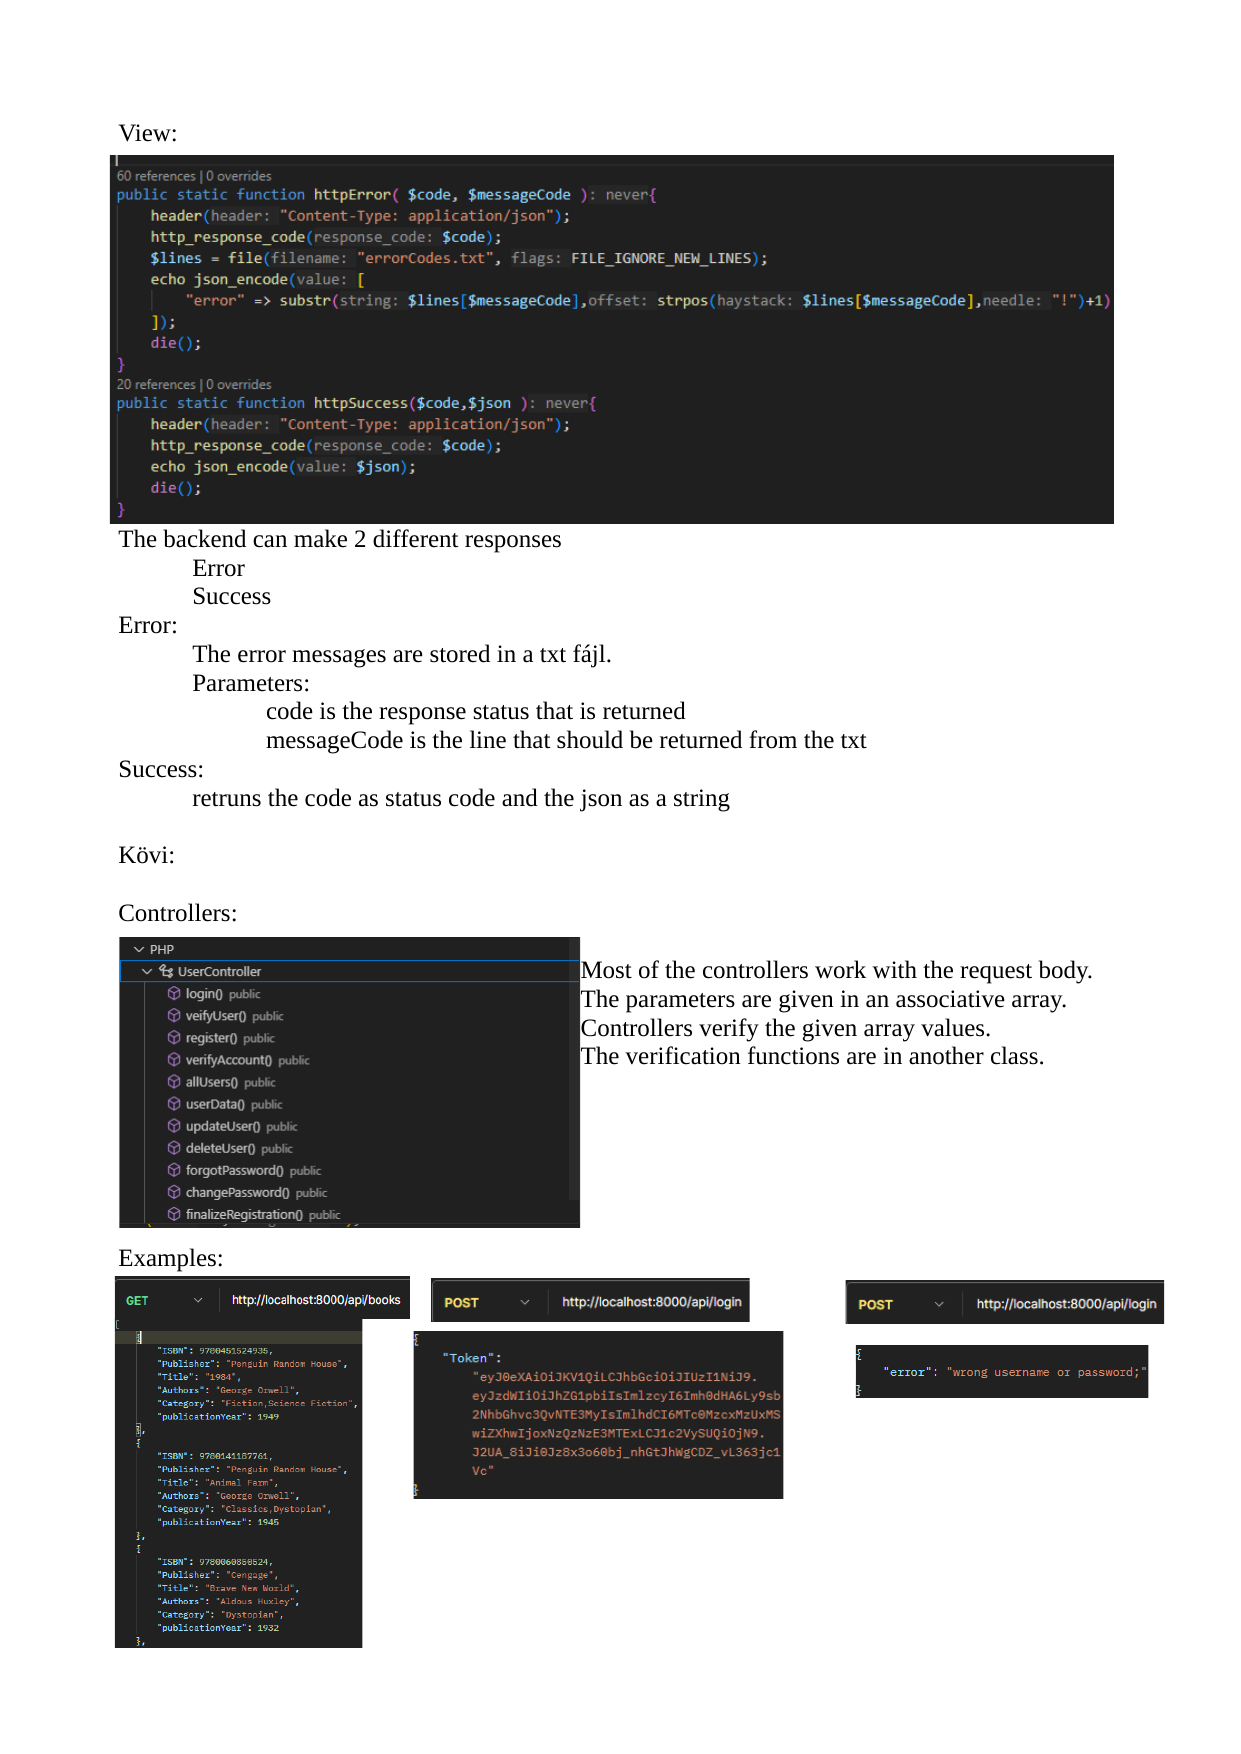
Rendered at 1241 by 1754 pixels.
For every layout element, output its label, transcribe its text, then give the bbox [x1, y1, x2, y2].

picture [413, 1331, 784, 1499]
text View: The backend can make 2 different responses [118, 118, 1122, 553]
picture [114, 1276, 410, 1648]
text messageCode is the line that should be returned from the txt [118, 725, 1122, 754]
picture [855, 1345, 1149, 1398]
picture [845, 1280, 1165, 1324]
text Most of the controllers work with the request body. The parameters are given in an associative array. [118, 926, 1122, 1013]
picture [109, 155, 1114, 524]
picture [431, 1278, 750, 1322]
text Success: [118, 754, 1122, 783]
text Error Success Error: The error messages are stored in a txt fájl. Parameters: [118, 553, 1122, 696]
text code is the response status that is returned [118, 696, 1122, 725]
text Examples: [118, 1243, 1122, 1300]
picture [119, 937, 581, 1228]
text Kövi: Controllers: [118, 840, 1122, 926]
text Controllers verify the given array values. [581, 1013, 1122, 1041]
text The verification functions are in another class. [581, 1041, 1122, 1070]
text retruns the code as status code and the json as a string [118, 783, 1122, 811]
